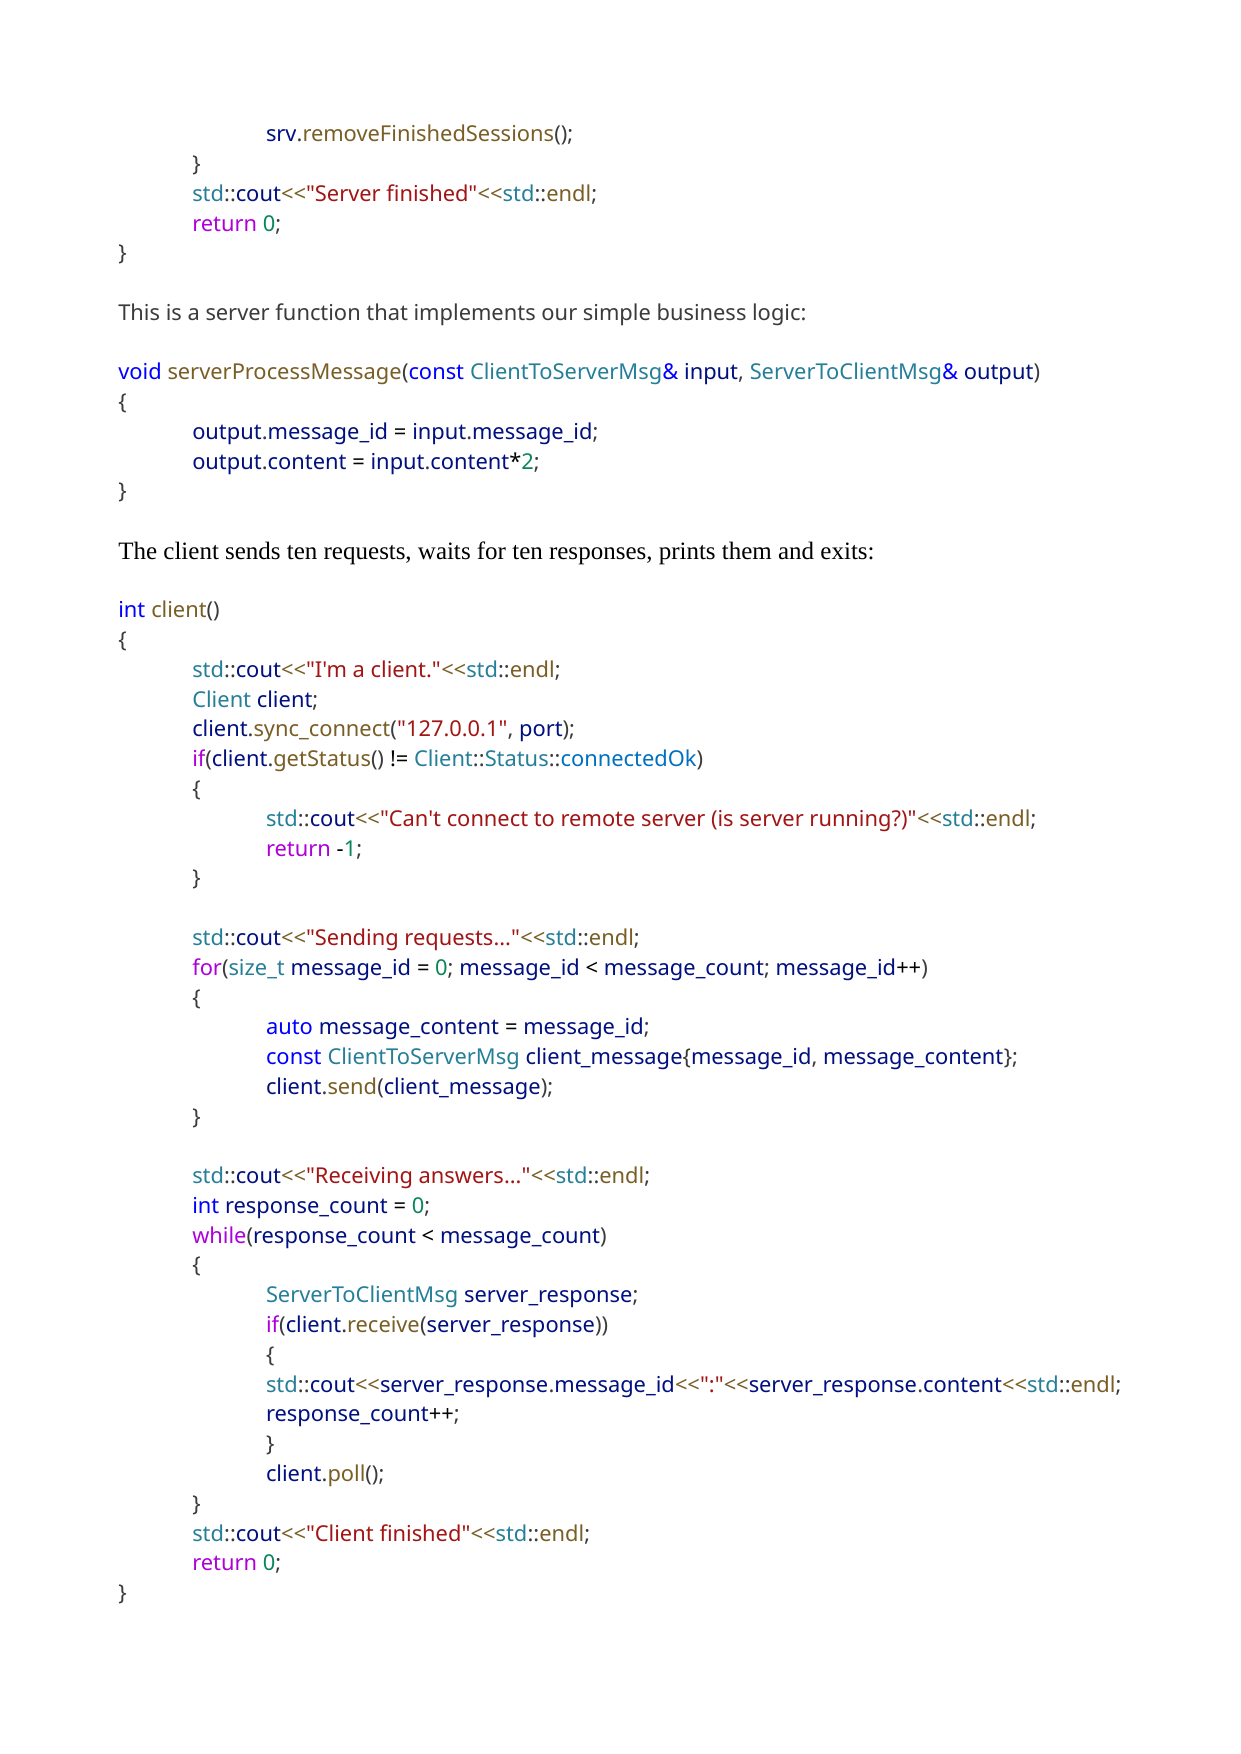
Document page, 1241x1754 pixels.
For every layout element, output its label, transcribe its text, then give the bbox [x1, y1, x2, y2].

text return 0; [118, 1547, 1122, 1577]
text } [118, 148, 1122, 178]
text The client sends ten requests, waits for ten responses, prints them and exits: [118, 535, 1122, 564]
text } [118, 1577, 1122, 1607]
text int response_count = 0; [118, 1190, 1122, 1220]
text { [118, 773, 1122, 803]
text ServerToClientMsg server_response; [118, 1279, 1122, 1309]
text response_count++; [118, 1398, 1122, 1428]
text srv.removeFinishedSessions(); [118, 118, 1122, 148]
text const ClientToServerMsg client_message{message_id, message_content}; [118, 1041, 1122, 1071]
text { [118, 1339, 1122, 1369]
text auto message_content = message_id; [118, 1011, 1122, 1041]
text void serverProcessMessage(const ClientToServerMsg& input, ServerToClientMsg& output) [118, 356, 1122, 386]
text int client() [118, 594, 1122, 624]
text if(client.receive(server_response)) [118, 1309, 1122, 1339]
text client.poll(); [118, 1458, 1122, 1488]
text { [118, 1249, 1122, 1279]
text while(response_count < message_count) [118, 1220, 1122, 1249]
text for(size_t message_id = 0; message_id < message_count; message_id++) [118, 952, 1122, 981]
text { [118, 386, 1122, 416]
text std::cout<<"Receiving answers..."<<std::endl; [118, 1160, 1122, 1190]
text This is a server function that implements our simple business logic: [118, 297, 1122, 327]
text std::cout<<"Sending requests..."<<std::endl; [118, 922, 1122, 952]
text output.message_id = input.message_id; [118, 416, 1122, 446]
text return -1; [118, 833, 1122, 862]
text std::cout<<"Client finished"<<std::endl; [118, 1518, 1122, 1547]
text std::cout<<"I'm a client."<<std::endl; [118, 654, 1122, 684]
text } [118, 475, 1122, 505]
text client.sync_connect("127.0.0.1", port); [118, 713, 1122, 743]
text return 0; [118, 207, 1122, 237]
text } [118, 1428, 1122, 1458]
text if(client.getStatus() != Client::Status::connectedOk) [118, 743, 1122, 773]
text std::cout<<server_response.message_id<<":"<<server_response.content<<std::endl; [118, 1369, 1122, 1398]
text output.content = input.content*2; [118, 446, 1122, 475]
text std::cout<<"Can't connect to remote server (is server running?)"<<std::endl; [118, 803, 1122, 833]
text Client client; [118, 684, 1122, 713]
text } [118, 1488, 1122, 1518]
text } [118, 237, 1122, 267]
text } [118, 862, 1122, 892]
text client.send(client_message); [118, 1071, 1122, 1101]
text { [118, 981, 1122, 1011]
text } [118, 1101, 1122, 1130]
text { [118, 624, 1122, 654]
text std::cout<<"Server finished"<<std::endl; [118, 178, 1122, 207]
